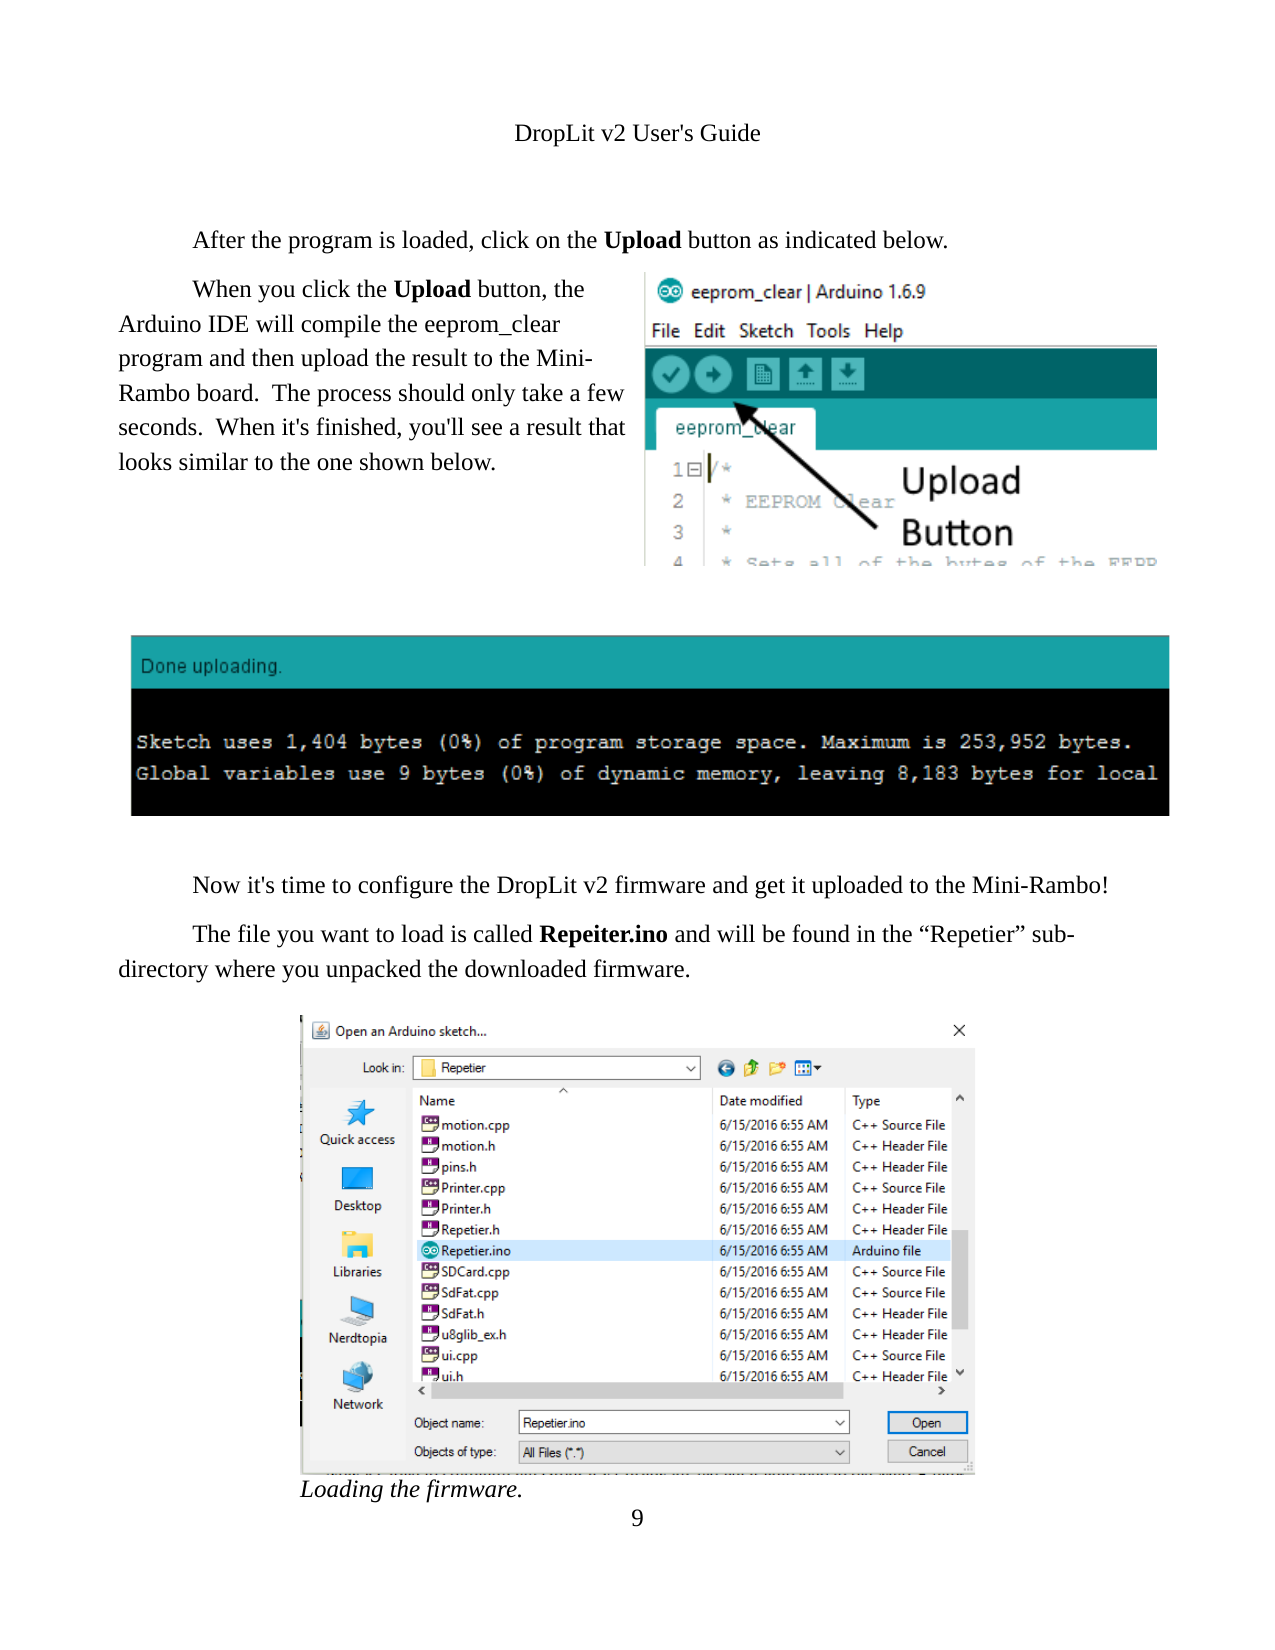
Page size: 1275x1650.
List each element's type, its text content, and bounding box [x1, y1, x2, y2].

text When you click the Upload button, the Arduino IDE will compile the eeprom_clear program and then upload the result to the Mini-Rambo board. The process should only take a few seconds. When it's finished, you'll see a result that looks similar to the one shown below. [118, 274, 644, 476]
text After the program is loaded, click on the Upload button as indicated below. [118, 225, 1157, 254]
picture [644, 272, 1157, 566]
picture [130, 635, 1170, 816]
text Loading the firmware. [300, 1475, 975, 1503]
text Now it's time to configure the DropLit v2 firmware and get it uploaded to the Mini-Rambo! [118, 870, 1157, 899]
text The file you want to load is called Repeiter.ino and will be found in the “Repetier” sub-directory where you unpacked the downloaded firmware. [118, 919, 1157, 983]
picture [300, 1015, 976, 1475]
